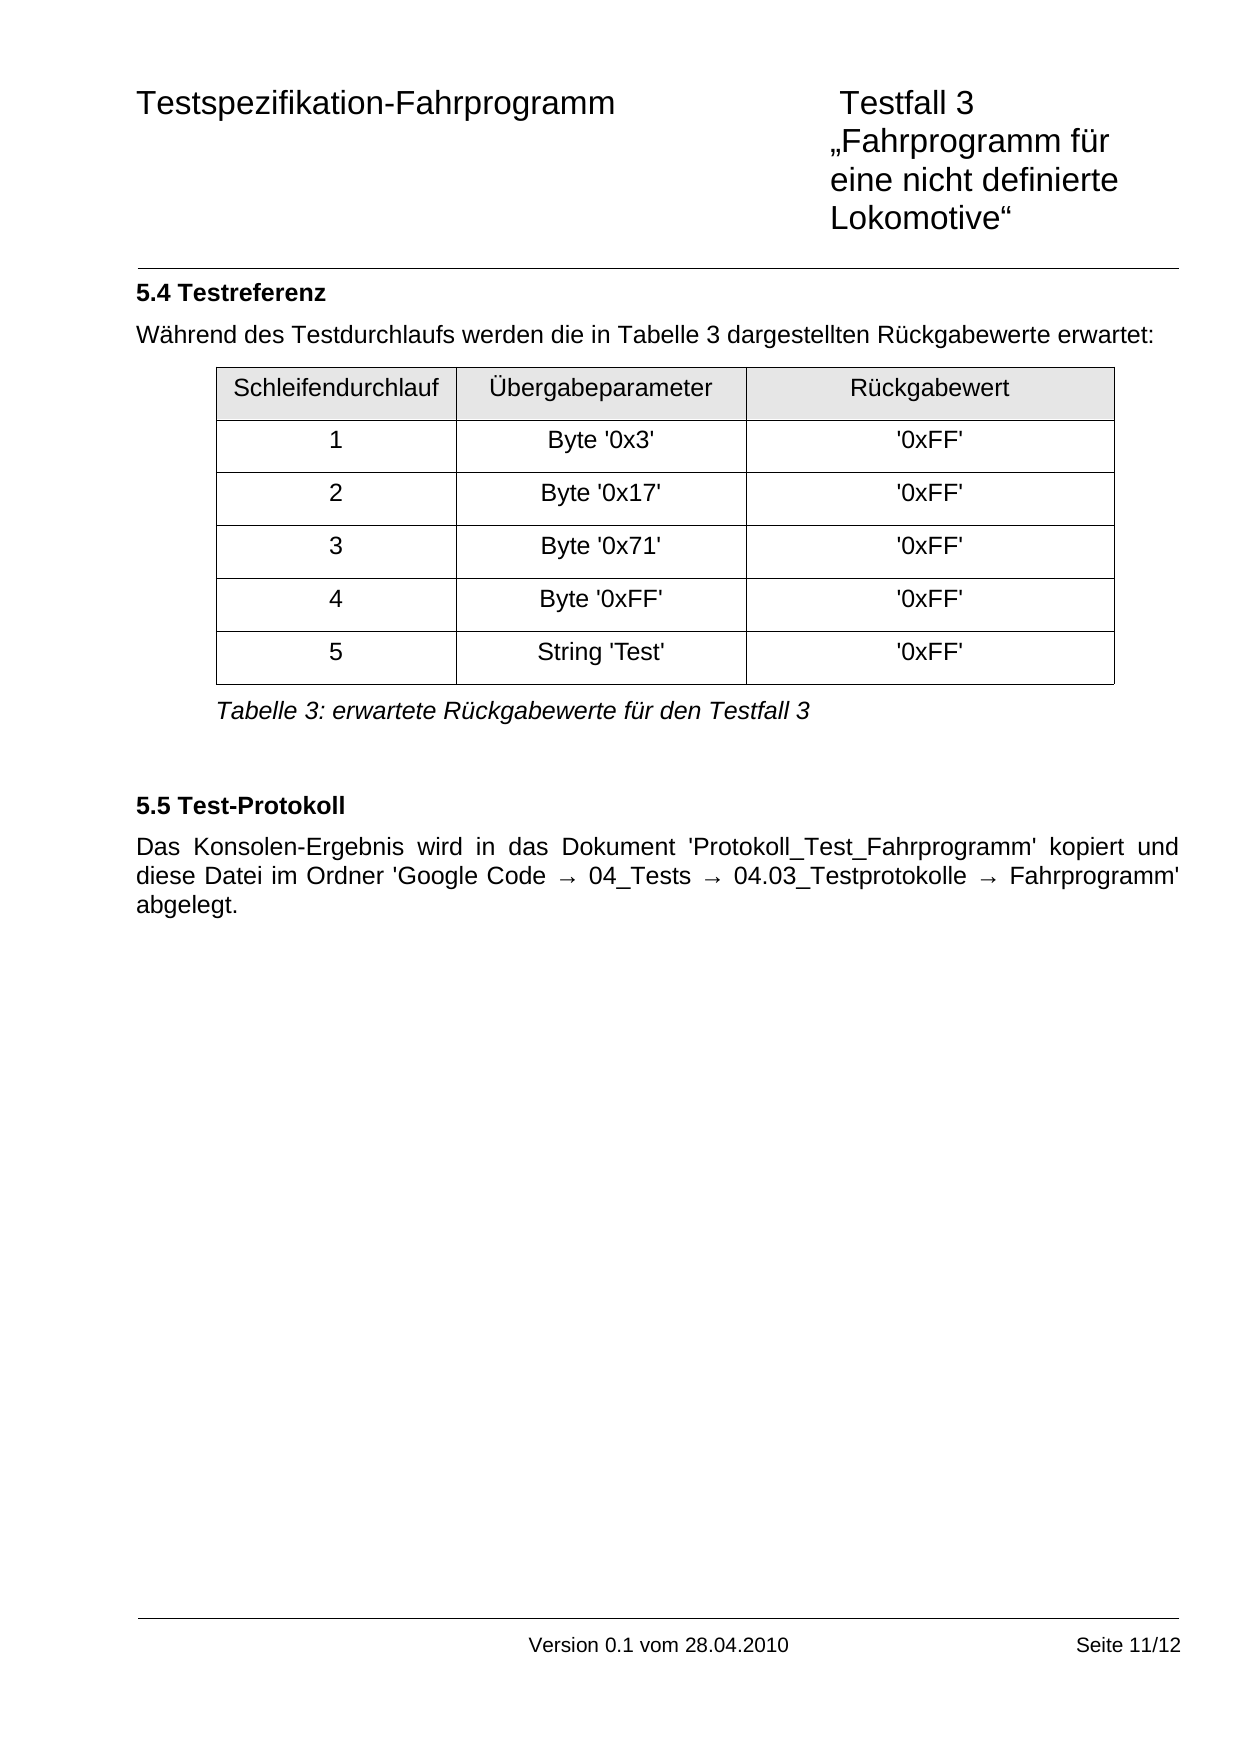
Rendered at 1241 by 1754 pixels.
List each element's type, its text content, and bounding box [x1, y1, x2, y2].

table_cell 3 [217, 526, 456, 578]
table_cell Byte '0x17' [457, 473, 746, 525]
table_cell Byte '0x3' [457, 421, 746, 472]
table_cell '0xFF' [747, 579, 1114, 631]
table_cell '0xFF' [747, 473, 1114, 525]
table_cell 5 [217, 632, 456, 683]
table_header Rückgabewert [747, 368, 1114, 419]
subtitle Testreferenz [136, 289, 1181, 307]
table_cell '0xFF' [747, 632, 1114, 683]
table_cell 1 [217, 421, 456, 472]
subtitle Test-Protokoll [136, 791, 1181, 820]
text Während des Testdurchlaufs werden die in Tabelle 3 dargestellten Rückgabewerte erwartet: [136, 319, 1181, 348]
table_cell String 'Test' [457, 632, 746, 683]
table_header Schleifendurchlauf [217, 368, 456, 419]
text Tabelle 3: erwartete Rückgabewerte für den Testfall 3 [215, 696, 1181, 725]
table_cell '0xFF' [747, 526, 1114, 578]
table_cell 2 [217, 473, 456, 525]
table_cell Byte '0xFF' [457, 579, 746, 631]
table_header Übergabeparameter [457, 368, 746, 419]
table_cell '0xFF' [747, 421, 1114, 472]
table_cell 4 [217, 579, 456, 631]
table_cell Byte '0x71' [457, 526, 746, 578]
text Das Konsolen-Ergebnis wird in das Dokument 'Protokoll_Test_Fahrprogramm' kopiert und diese Datei im Ordner 'Google Code → 04_Tests → 04.03_Testprotokolle → Fahrprogramm' abgelegt. [136, 832, 1181, 919]
